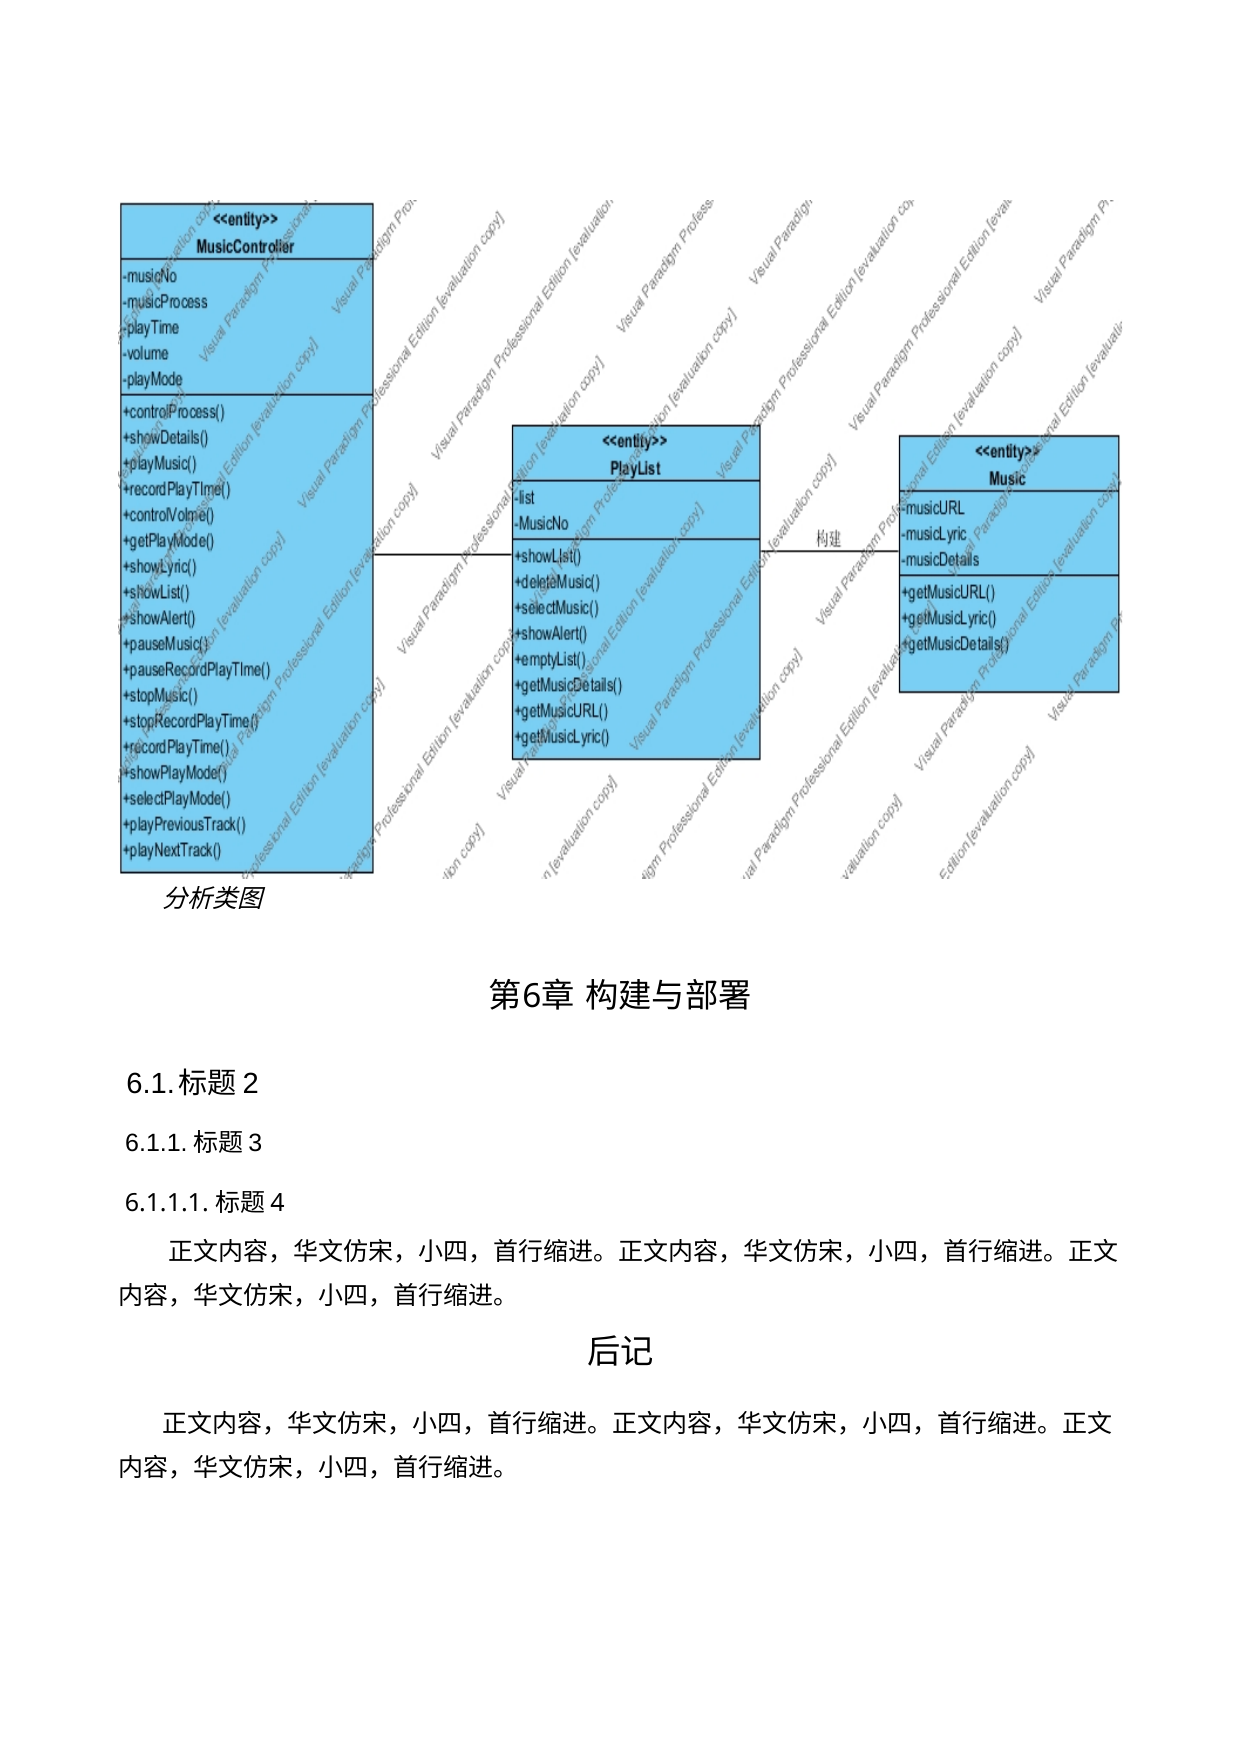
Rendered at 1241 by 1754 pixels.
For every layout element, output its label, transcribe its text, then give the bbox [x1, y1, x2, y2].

text 分析类图 [118, 879, 1122, 915]
text 正文内容，华文仿宋，小四，首行缩进。正文内容，华文仿宋，小四，首行缩进。正文内容，华文仿宋，小四，首行缩进。 [118, 1404, 1122, 1484]
subtitle 标题2 [118, 1060, 1122, 1102]
picture [118, 200, 1123, 879]
subtitle 标题3 [118, 1122, 1122, 1158]
subtitle 后记 [118, 1325, 1122, 1373]
subtitle 构建与部署 [118, 969, 1122, 1018]
text 正文内容，华文仿宋，小四，首行缩进。正文内容，华文仿宋，小四，首行缩进。正文内容，华文仿宋，小四，首行缩进。 [118, 1232, 1122, 1312]
subtitle 标题4 [118, 1182, 1122, 1218]
